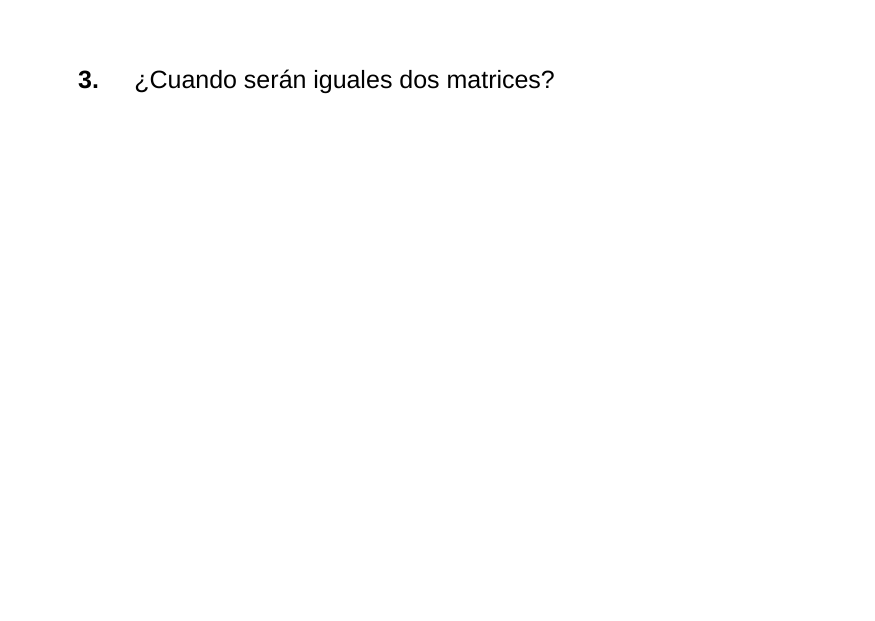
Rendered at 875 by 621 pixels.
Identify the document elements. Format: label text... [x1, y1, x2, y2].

list ¿Cuando serán iguales dos matrices? [78, 65, 815, 94]
